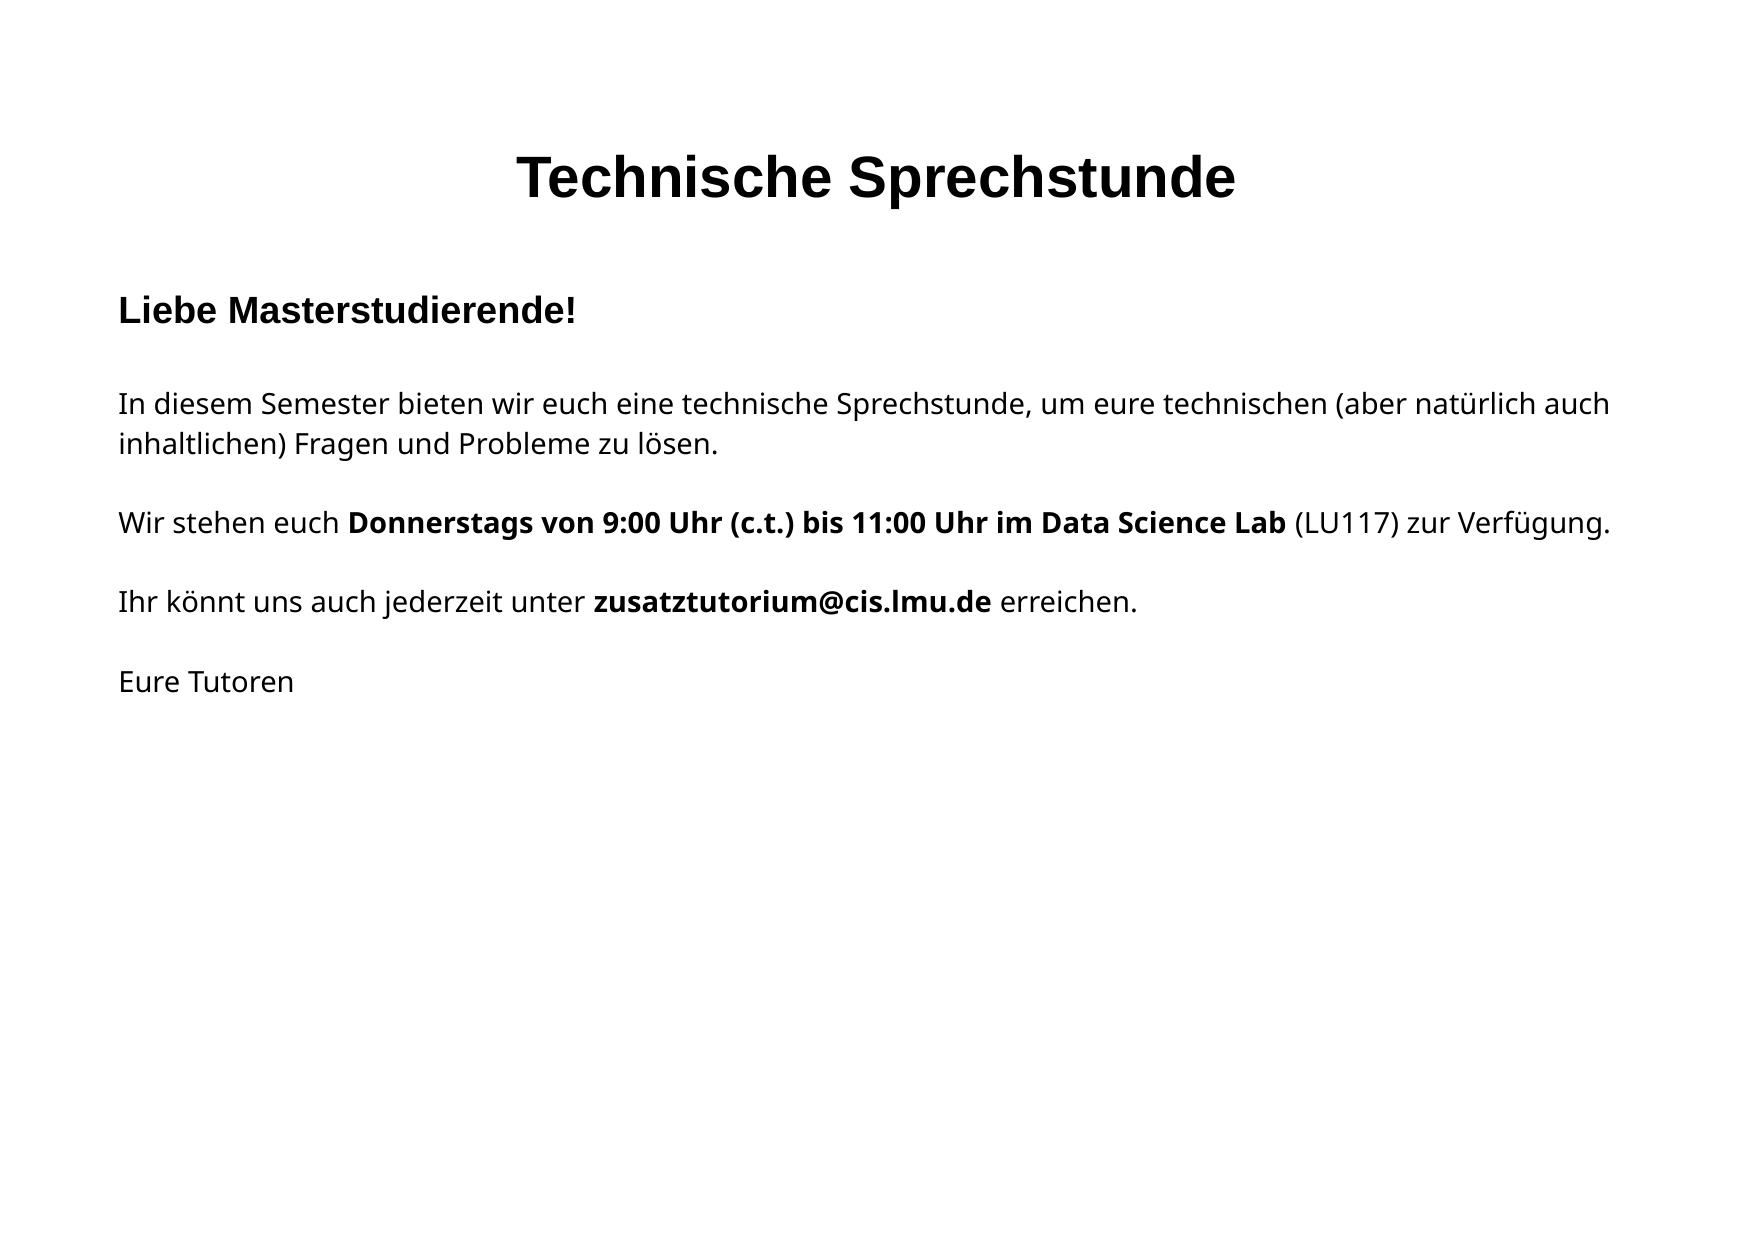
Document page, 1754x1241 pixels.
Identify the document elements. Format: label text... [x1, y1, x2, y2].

text Ihr könnt uns auch jederzeit unter zusatztutorium@cis.lmu.de erreichen. [118, 582, 1636, 621]
text Wir stehen euch Donnerstags von 9:00 Uhr (c.t.) bis 11:00 Uhr im Data Science Lab (LU117) zur Verfügung. [118, 502, 1636, 542]
subtitle Liebe Masterstudierende! [118, 287, 1636, 331]
text Eure Tutoren­ [118, 661, 1636, 701]
title Technische Sprechstunde [118, 143, 1636, 210]
text In diesem Semester bieten wir euch eine technische Sprechstunde, um eure technischen (aber natürlich auch inhaltlichen) Fragen und Probleme zu lösen. [118, 383, 1636, 463]
